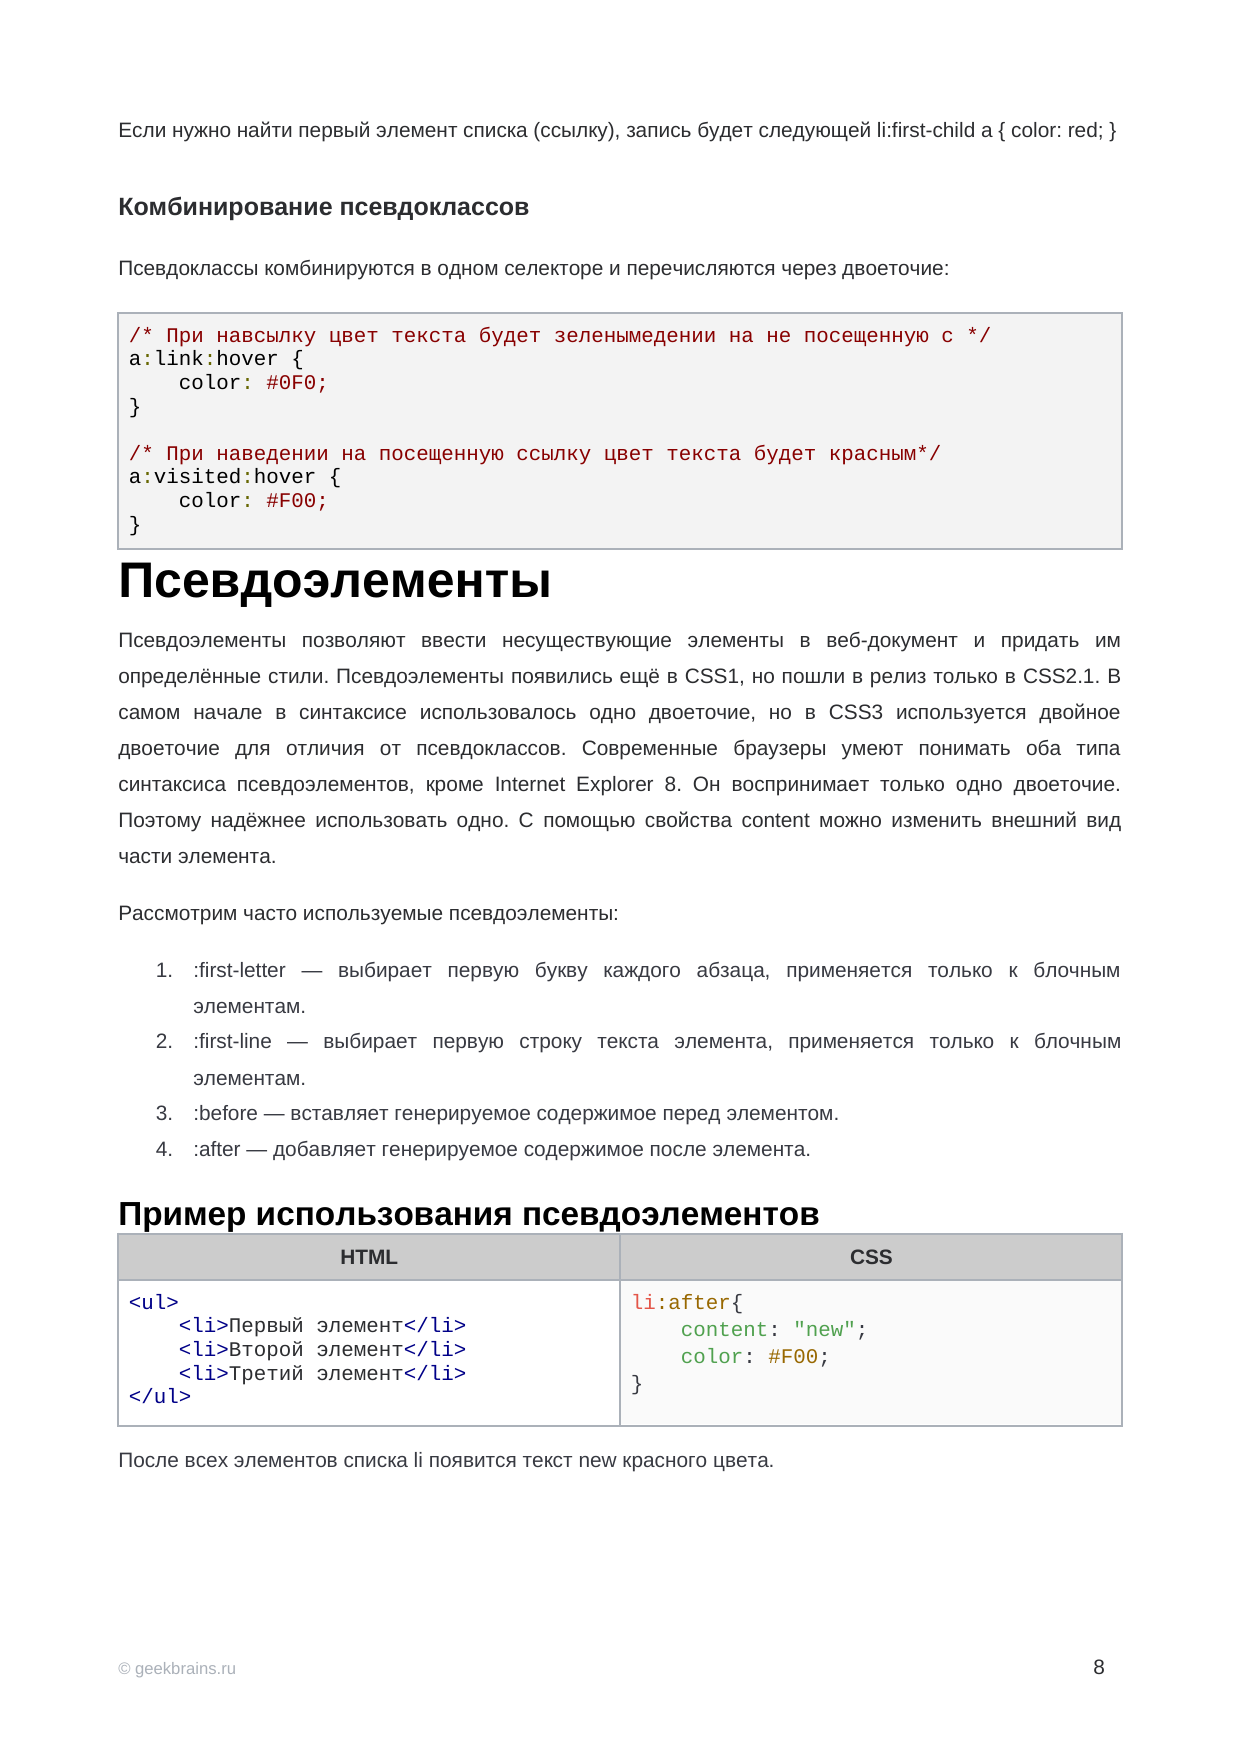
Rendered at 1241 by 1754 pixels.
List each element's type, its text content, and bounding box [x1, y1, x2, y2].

list :first-line — выбирает первую строку текста элемента, применяется только к блочным элементам. [156, 1029, 1122, 1089]
table_header HTML [119, 1235, 619, 1279]
list :first-letter — выбирает первую букву каждого абзаца, применяется только к блочным элементам. [156, 957, 1122, 1017]
list :after — добавляет генерируемое содержимое после элемента. [156, 1137, 1122, 1161]
text Псевдоэлементы позволяют ввести несуществующие элементы в веб-документ и придать им определённые стили. Псевдоэлементы появились ещё в CSS1, но пошли в релиз только в CSS2.1. В самом начале в синтаксисе использовалось одно двоеточие, но в CSS3 используется двойное двоеточие для отличия от псевдоклассов. Современные браузеры умеют понимать оба типа синтаксиса псевдоэлементов, кроме Internet Explorer 8. Он воспринимает только одно двоеточие. Поэтому надёжнее использовать одно. С помощью свойства content можно изменить внешний вид части элемента. [118, 628, 1122, 868]
table_cell <ul> <li>Первый элемент</li> <li>Второй элемент</li> <li>Третий элемент</li> </ul> [119, 1281, 619, 1424]
table_header /* При навсылку цвет текста будет зеленымедении на не посещенную с */ a:link:hover { color: #0F0; } /* При наведении на посещенную ссылку цвет текста будет красным*/ a:visited:hover { color: #F00; } [119, 314, 1121, 548]
text После всех элементов списка li появится текст new красного цвета. [118, 1447, 1122, 1471]
text Псевдоклассы комбинируются в одном селекторе и перечисляются через двоеточие: [118, 255, 1122, 279]
list :before — вставляет генерируемое содержимое перед элементом. [156, 1101, 1122, 1125]
subtitle Комбинирование псевдоклассов [118, 191, 1122, 220]
subtitle Псевдоэлементы [118, 550, 1122, 607]
text Если нужно найти первый элемент списка (ссылку), запись будет следующей li:first-child a { color: red; } [118, 118, 1122, 142]
table_header CSS [621, 1235, 1121, 1279]
table_cell li:after{ content: "new"; color: #F00; } [621, 1281, 1121, 1424]
subtitle Пример использования псевдоэлементов [118, 1194, 1122, 1232]
text Рассмотрим часто используемые псевдоэлементы: [118, 901, 1122, 925]
